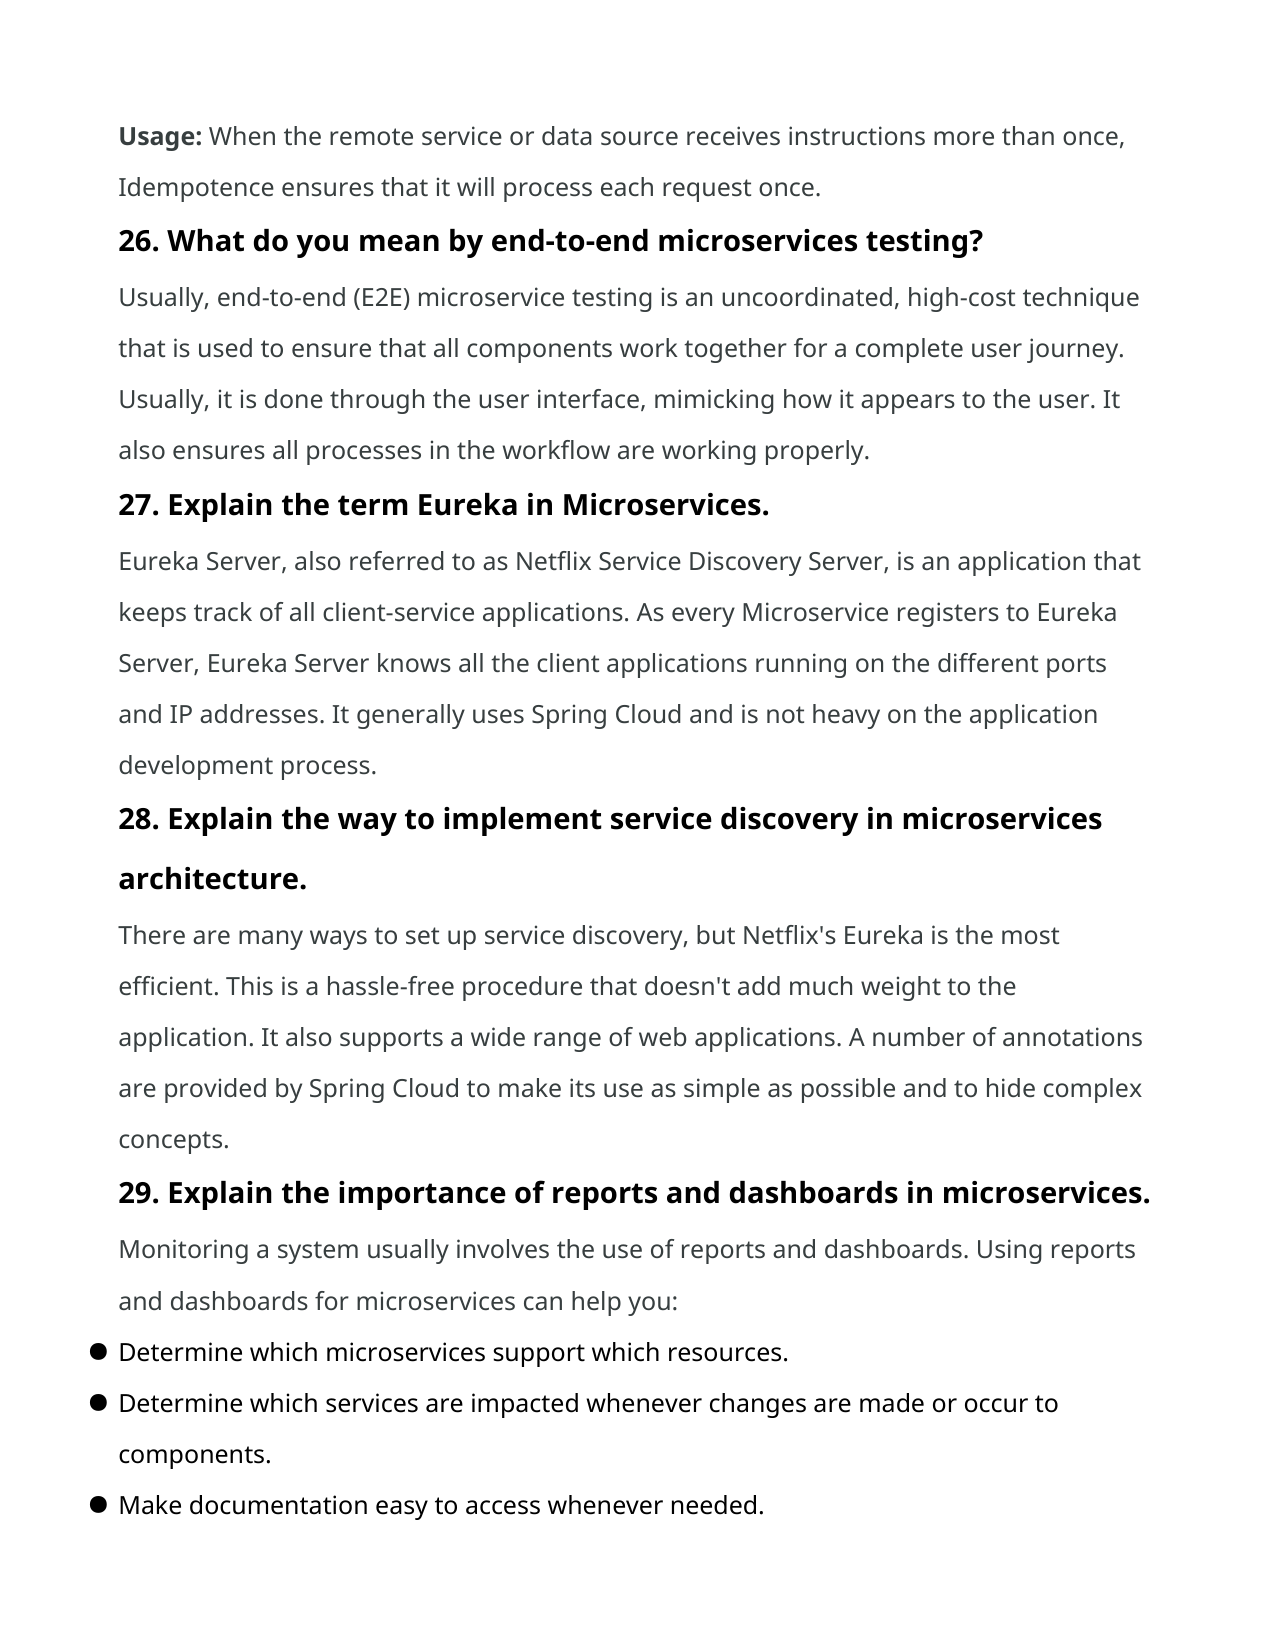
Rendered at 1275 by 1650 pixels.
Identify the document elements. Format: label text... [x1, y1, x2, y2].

subtitle 26. What do you mean by end-to-end microservices testing? [118, 220, 1157, 260]
list Make documentation easy to access whenever needed. [118, 1487, 1157, 1521]
subtitle 28. Explain the way to implement service discovery in microservices architecture. [118, 798, 1157, 898]
text Monitoring a system usually involves the use of reports and dashboards. Using reports and dashboards for microservices can help you: [118, 1232, 1157, 1317]
list Determine which services are impacted whenever changes are made or occur to components. [118, 1385, 1157, 1470]
text There are many ways to set up service discovery, but Netflix's Eureka is the most efficient. This is a hassle-free procedure that doesn't add much weight to the application. It also supports a wide range of web applications. A number of annotations are provided by Spring Cloud to make its use as simple as possible and to hide complex concepts. [118, 917, 1157, 1156]
subtitle 29. Explain the importance of reports and dashboards in microservices. [118, 1173, 1157, 1212]
text Usage: When the remote service or data source receives instructions more than once, Idempotence ensures that it will process each request once. [118, 118, 1157, 203]
text Eureka Server, also referred to as Netflix Service Discovery Server, is an application that keeps track of all client-service applications. As every Microservice registers to Eureka Server, Eureka Server knows all the client applications running on the different ports and IP addresses. It generally uses Spring Cloud and is not heavy on the application development process. [118, 543, 1157, 782]
list Determine which microservices support which resources. [118, 1334, 1157, 1368]
subtitle 27. Explain the term Eureka in Microservices. [118, 484, 1157, 523]
text Usually, end-to-end (E2E) microservice testing is an uncoordinated, high-cost technique that is used to ensure that all components work together for a complete user journey. Usually, it is done through the user interface, mimicking how it appears to the user. It also ensures all processes in the workflow are working properly. [118, 280, 1157, 467]
